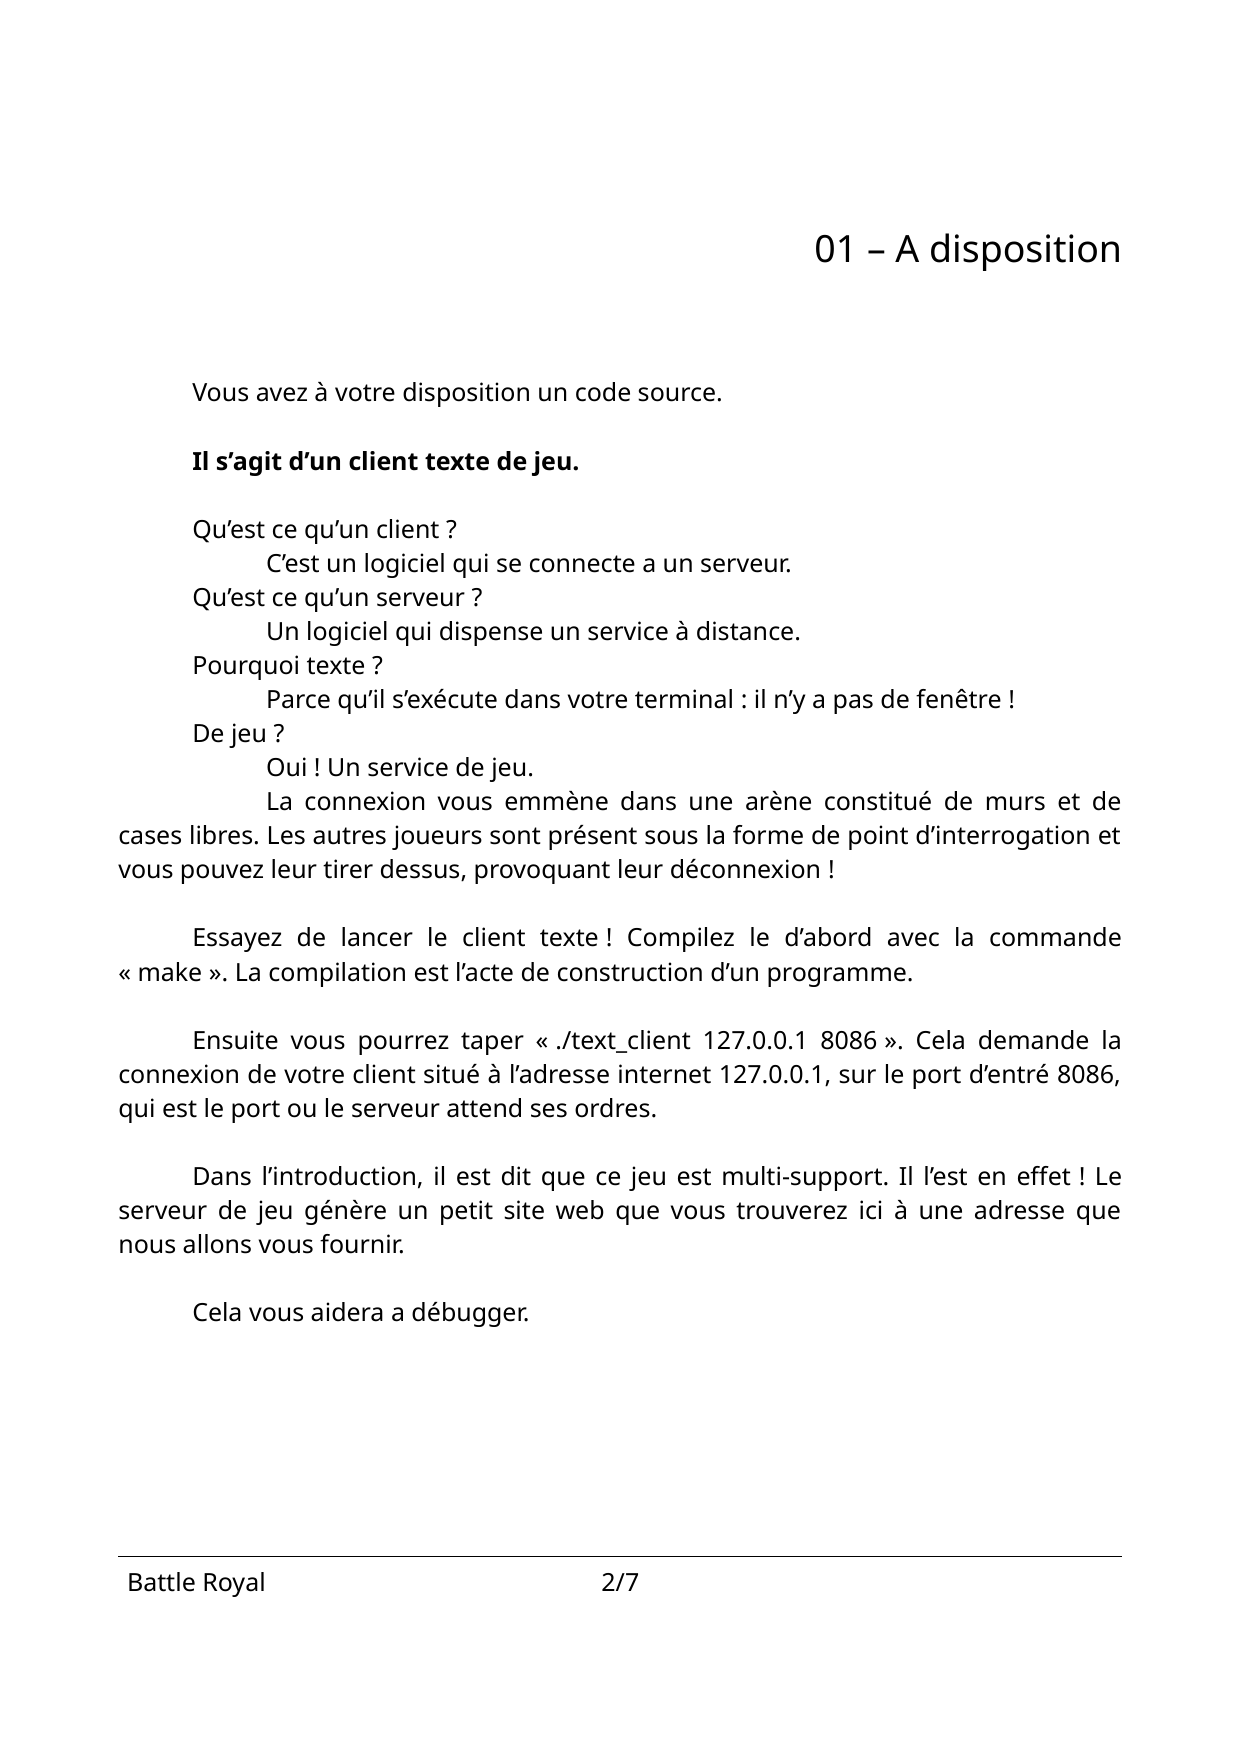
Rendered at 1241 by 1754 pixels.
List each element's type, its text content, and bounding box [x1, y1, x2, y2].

text Qu’est ce qu’un serveur ? [118, 579, 1122, 613]
text Dans l’introduction, il est dit que ce jeu est multi-support. Il l’est en effet ! Le serveur de jeu génère un petit site web que vous trouverez ici à une adresse que nous allons vous fournir. [118, 1158, 1122, 1261]
text De jeu ? [118, 716, 1122, 750]
text Ensuite vous pourrez taper « ./text_client 127.0.0.1 8086 ». Cela demande la connexion de votre client situé à l’adresse internet 127.0.0.1, sur le port d’entré 8086, qui est le port ou le serveur attend ses ordres. [118, 1022, 1122, 1124]
text 01 – A disposition [118, 222, 1122, 273]
text Parce qu’il s’exécute dans votre terminal : il n’y a pas de fenêtre ! [118, 682, 1122, 716]
text Oui ! Un service de jeu. [118, 750, 1122, 784]
text Pourquoi texte ? [118, 648, 1122, 682]
text Essayez de lancer le client texte ! Compilez le d’abord avec la commande « make ». La compilation est l’acte de construction d’un programme. [118, 920, 1122, 988]
text Un logiciel qui dispense un service à distance. [118, 613, 1122, 648]
text Il s’agit d’un client texte de jeu. [118, 443, 1122, 477]
text Qu’est ce qu’un client ? [118, 511, 1122, 545]
text La connexion vous emmène dans une arène constitué de murs et de cases libres. Les autres joueurs sont présent sous la forme de point d’interrogation et vous pouvez leur tirer dessus, provoquant leur déconnexion ! [118, 784, 1122, 886]
text Cela vous aidera a débugger. [118, 1295, 1122, 1329]
text Vous avez à votre disposition un code source. [118, 375, 1122, 409]
text C’est un logiciel qui se connecte a un serveur. [118, 545, 1122, 579]
